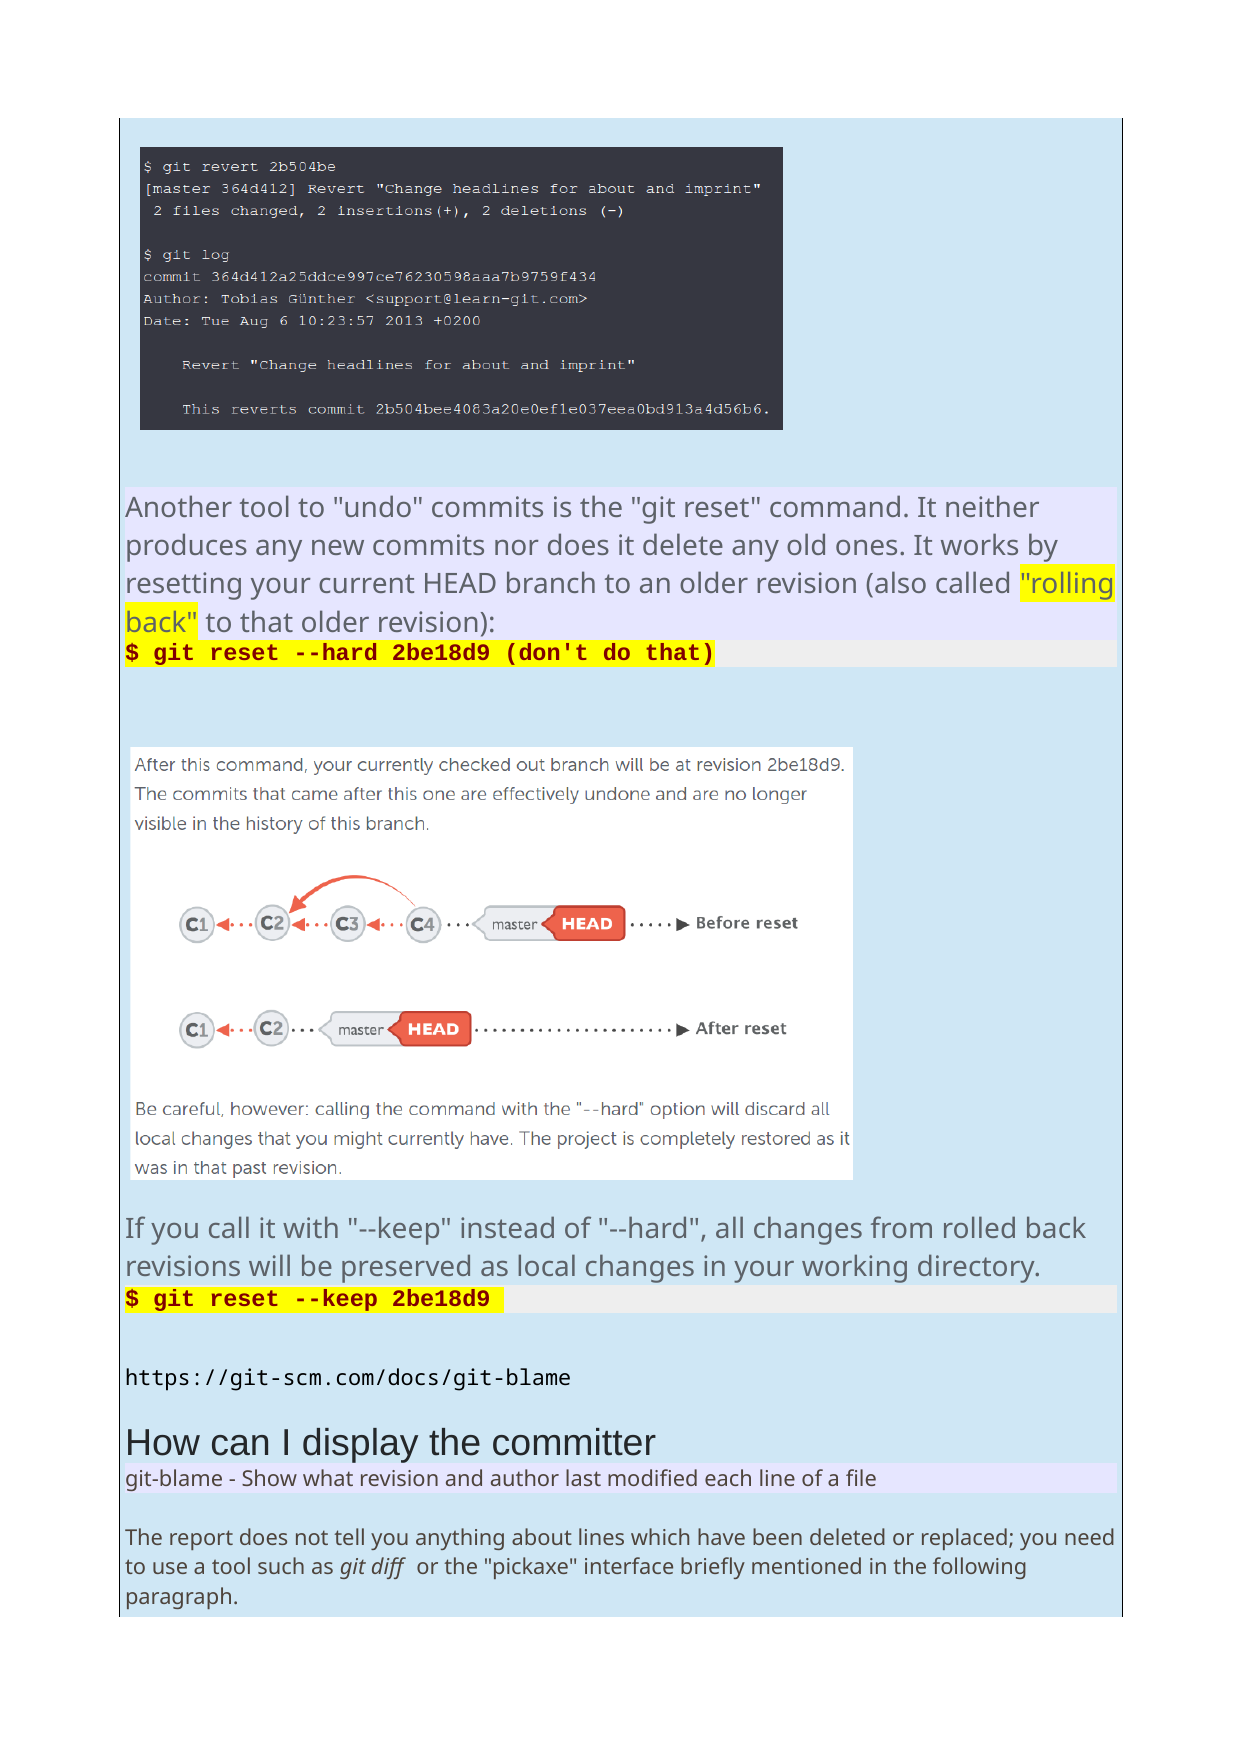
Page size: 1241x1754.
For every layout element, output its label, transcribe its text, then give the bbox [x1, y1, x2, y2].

table_cell https://git-scm.com/docs/git-blame How can I display the committer git-blame - Show what revision and author last modified each line of a file The report does not tell you anything about lines which have been deleted or replaced; you need to use a tool such as git diff or the "pickaxe" interface briefly mentioned in the following paragraph. [120, 1356, 1122, 1617]
table_cell Another tool to "undo" commits is the "git reset" command. It neither produces any new commits nor does it delete any old ones. It works by resetting your current HEAD branch to an older revision (also called "rolling back" to that older revision): $ git reset --hard 2be18d9 (don't do that) If you call it with "--keep" instead of "--hard", all changes from rolled back revisions will be preserved as local changes in your working directory. $ git reset --keep 2be18d9 [120, 118, 1122, 1356]
picture [140, 147, 783, 430]
picture [130, 747, 853, 1180]
